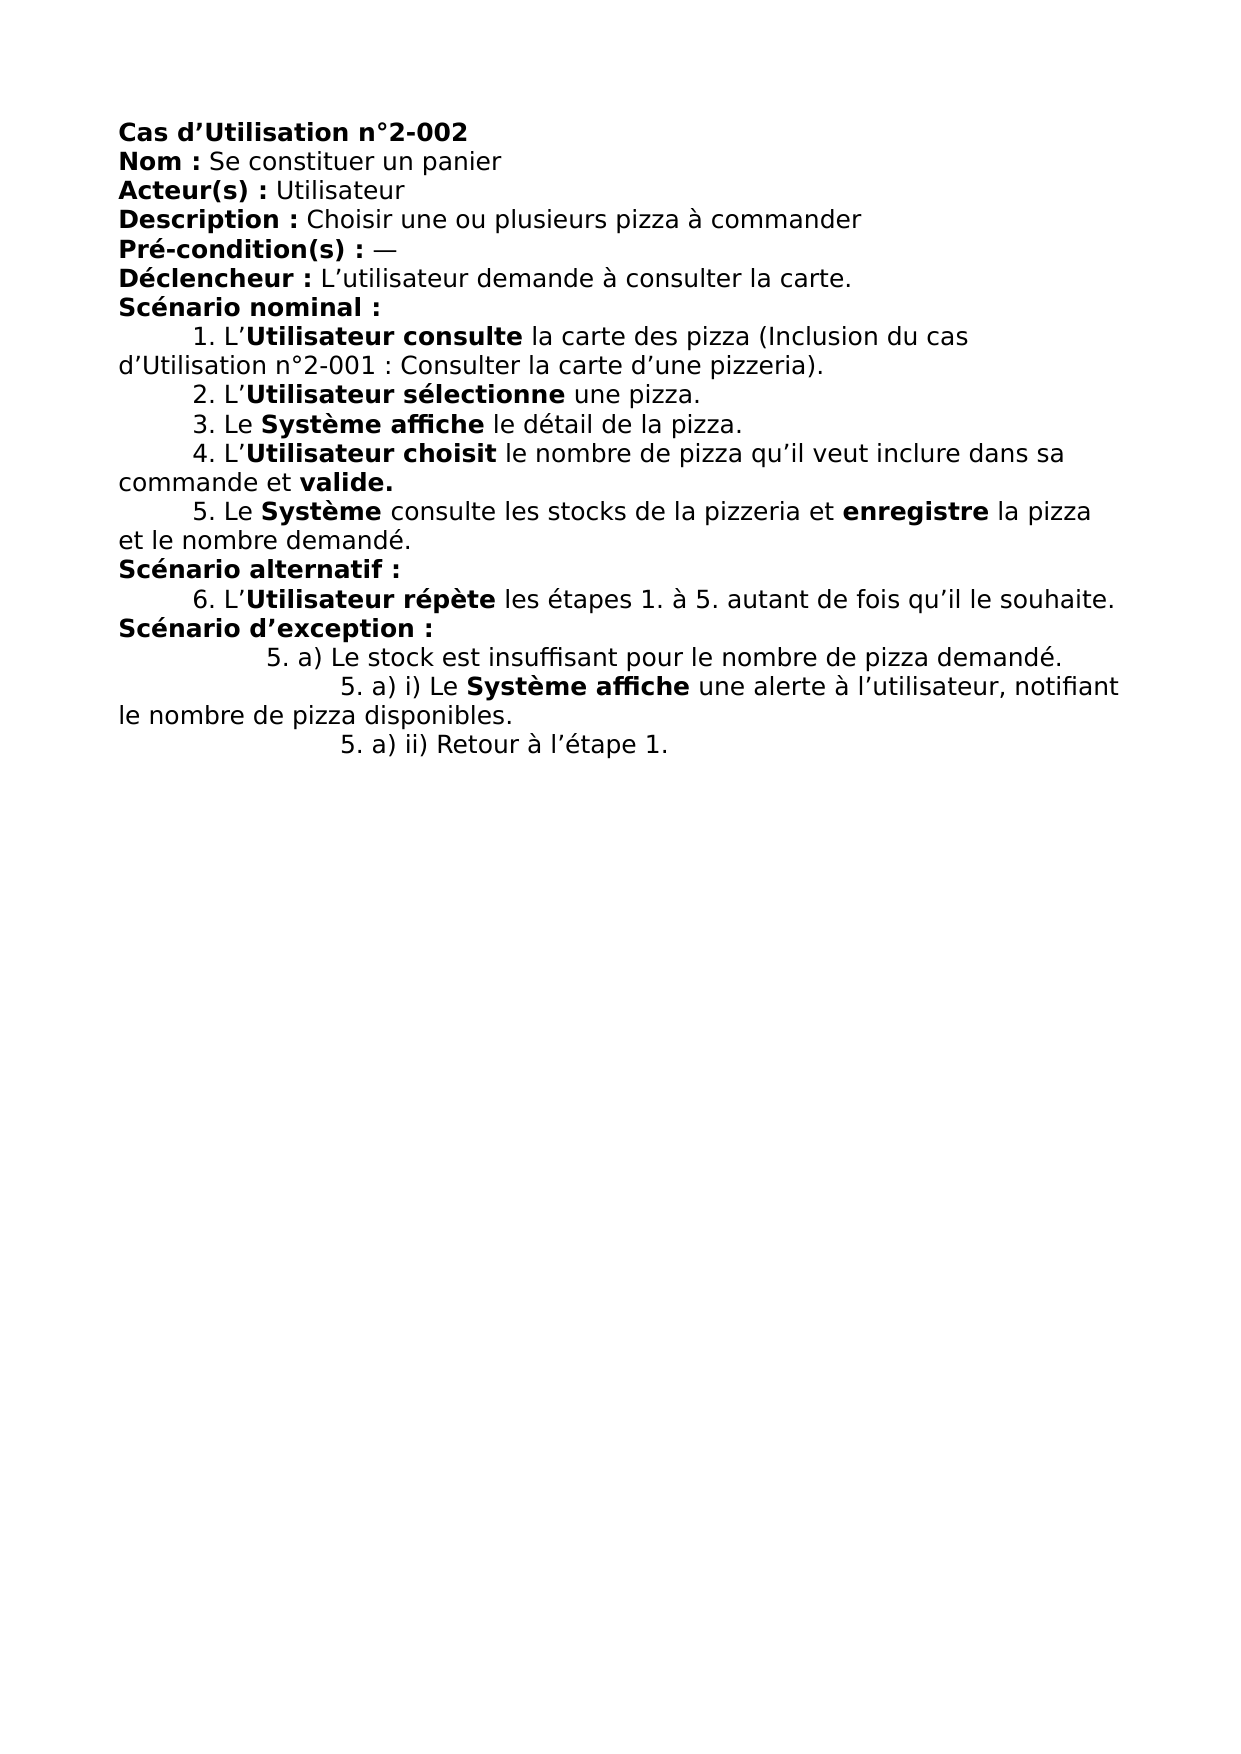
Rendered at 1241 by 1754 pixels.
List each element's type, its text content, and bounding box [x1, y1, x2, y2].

text 3. Le Système affiche le détail de la pizza. [118, 410, 1122, 439]
text Pré-condition(s) : — [118, 235, 1122, 264]
text 6. L’Utilisateur répète les étapes 1. à 5. autant de fois qu’il le souhaite. [118, 585, 1122, 614]
text 5. Le Système consulte les stocks de la pizzeria et enregistre la pizza et le nombre demandé. [118, 497, 1122, 556]
text Déclencheur : L’utilisateur demande à consulter la carte. [118, 264, 1122, 293]
text 5. a) i) Le Système affiche une alerte à l’utilisateur, notifiant le nombre de pizza disponibles. [118, 672, 1122, 731]
text 4. L’Utilisateur choisit le nombre de pizza qu’il veut inclure dans sa commande et valide. [118, 439, 1122, 497]
text Cas d’Utilisation n°2-002 [118, 118, 1122, 147]
text 5. a) Le stock est insuffisant pour le nombre de pizza demandé. [118, 643, 1122, 672]
text Acteur(s) : Utilisateur [118, 176, 1122, 206]
text 2. L’Utilisateur sélectionne une pizza. [118, 381, 1122, 410]
text 5. a) ii) Retour à l’étape 1. [118, 731, 1122, 760]
text Scénario d’exception : [118, 614, 1122, 643]
text Scénario alternatif : [118, 556, 1122, 585]
text Description : Choisir une ou plusieurs pizza à commander [118, 206, 1122, 235]
text Nom : Se constituer un panier [118, 147, 1122, 176]
text 1. L’Utilisateur consulte la carte des pizza (Inclusion du cas d’Utilisation n°2-001 : Consulter la carte d’une pizzeria). [118, 322, 1122, 381]
text Scénario nominal : [118, 293, 1122, 322]
